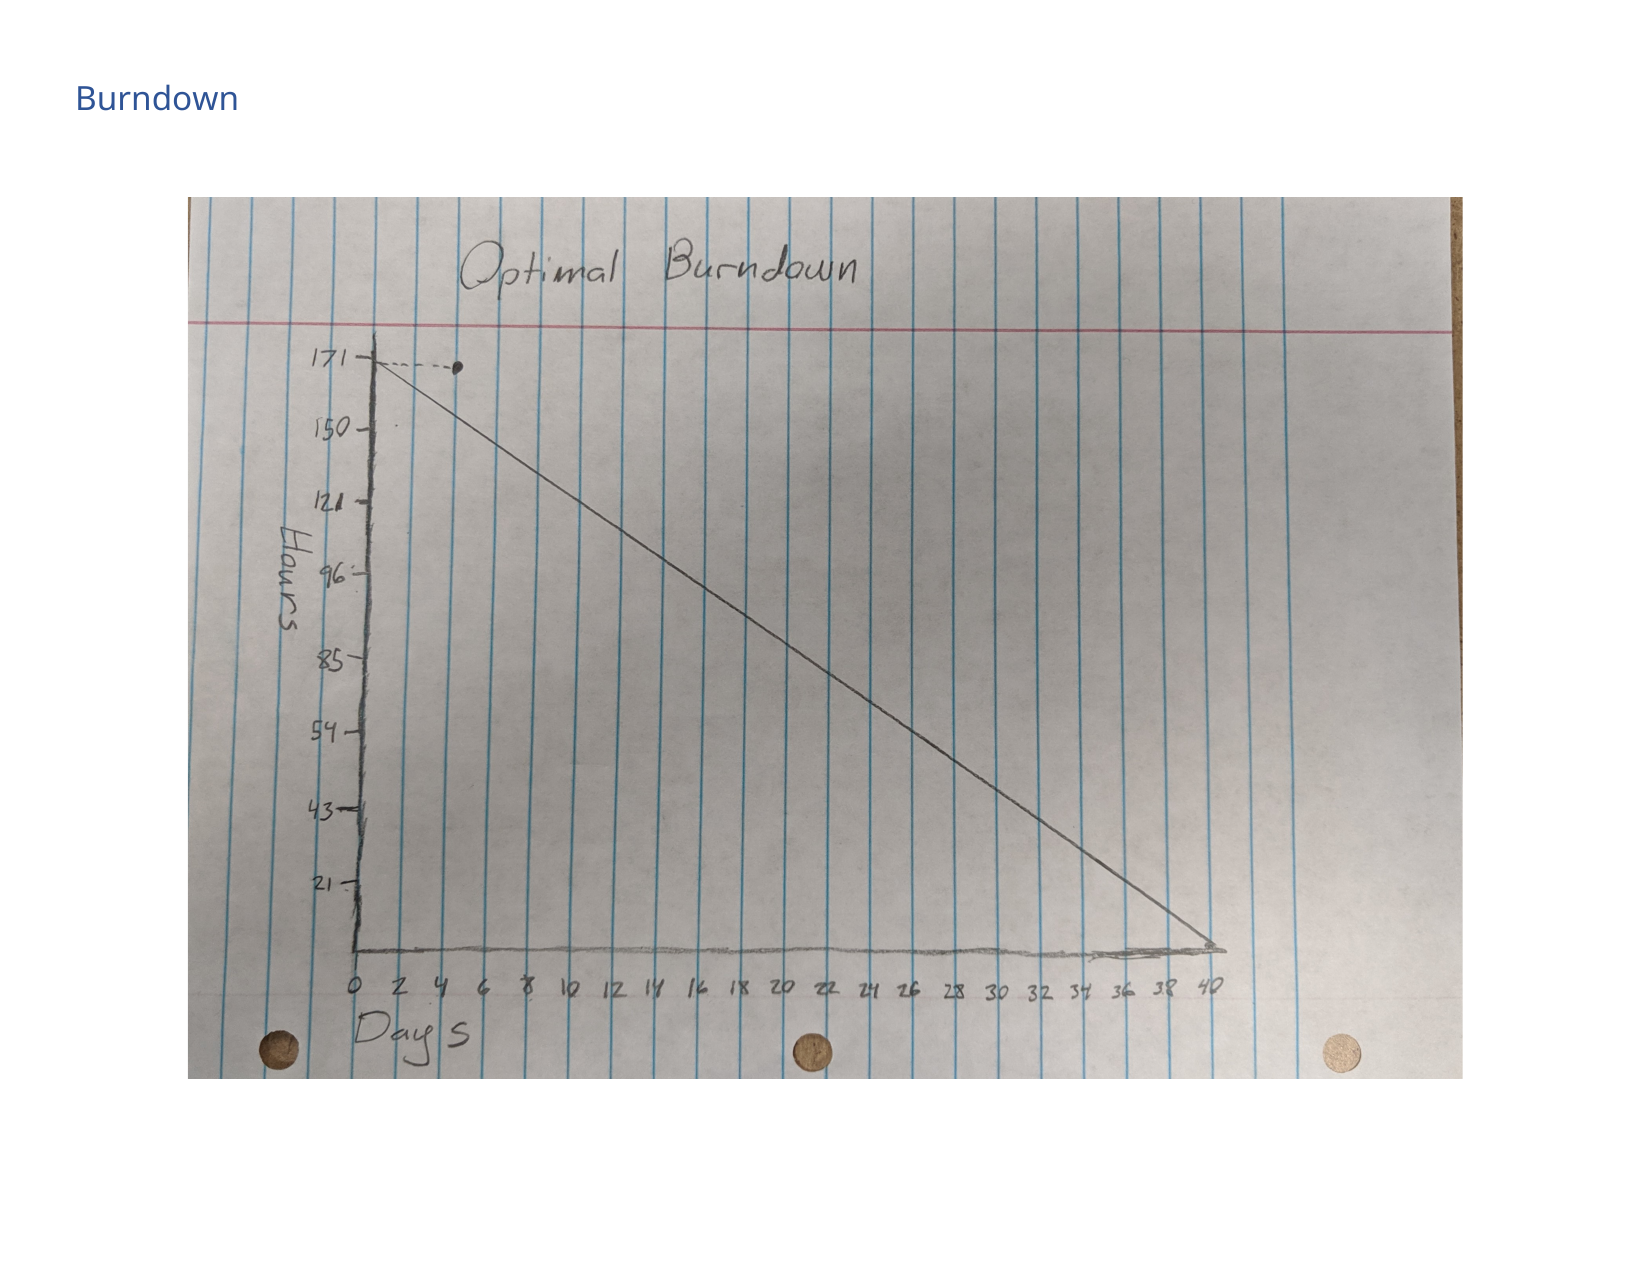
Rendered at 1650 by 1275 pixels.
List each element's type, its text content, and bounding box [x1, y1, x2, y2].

picture [189, 198, 1463, 1079]
subtitle Burndown [75, 75, 1575, 120]
